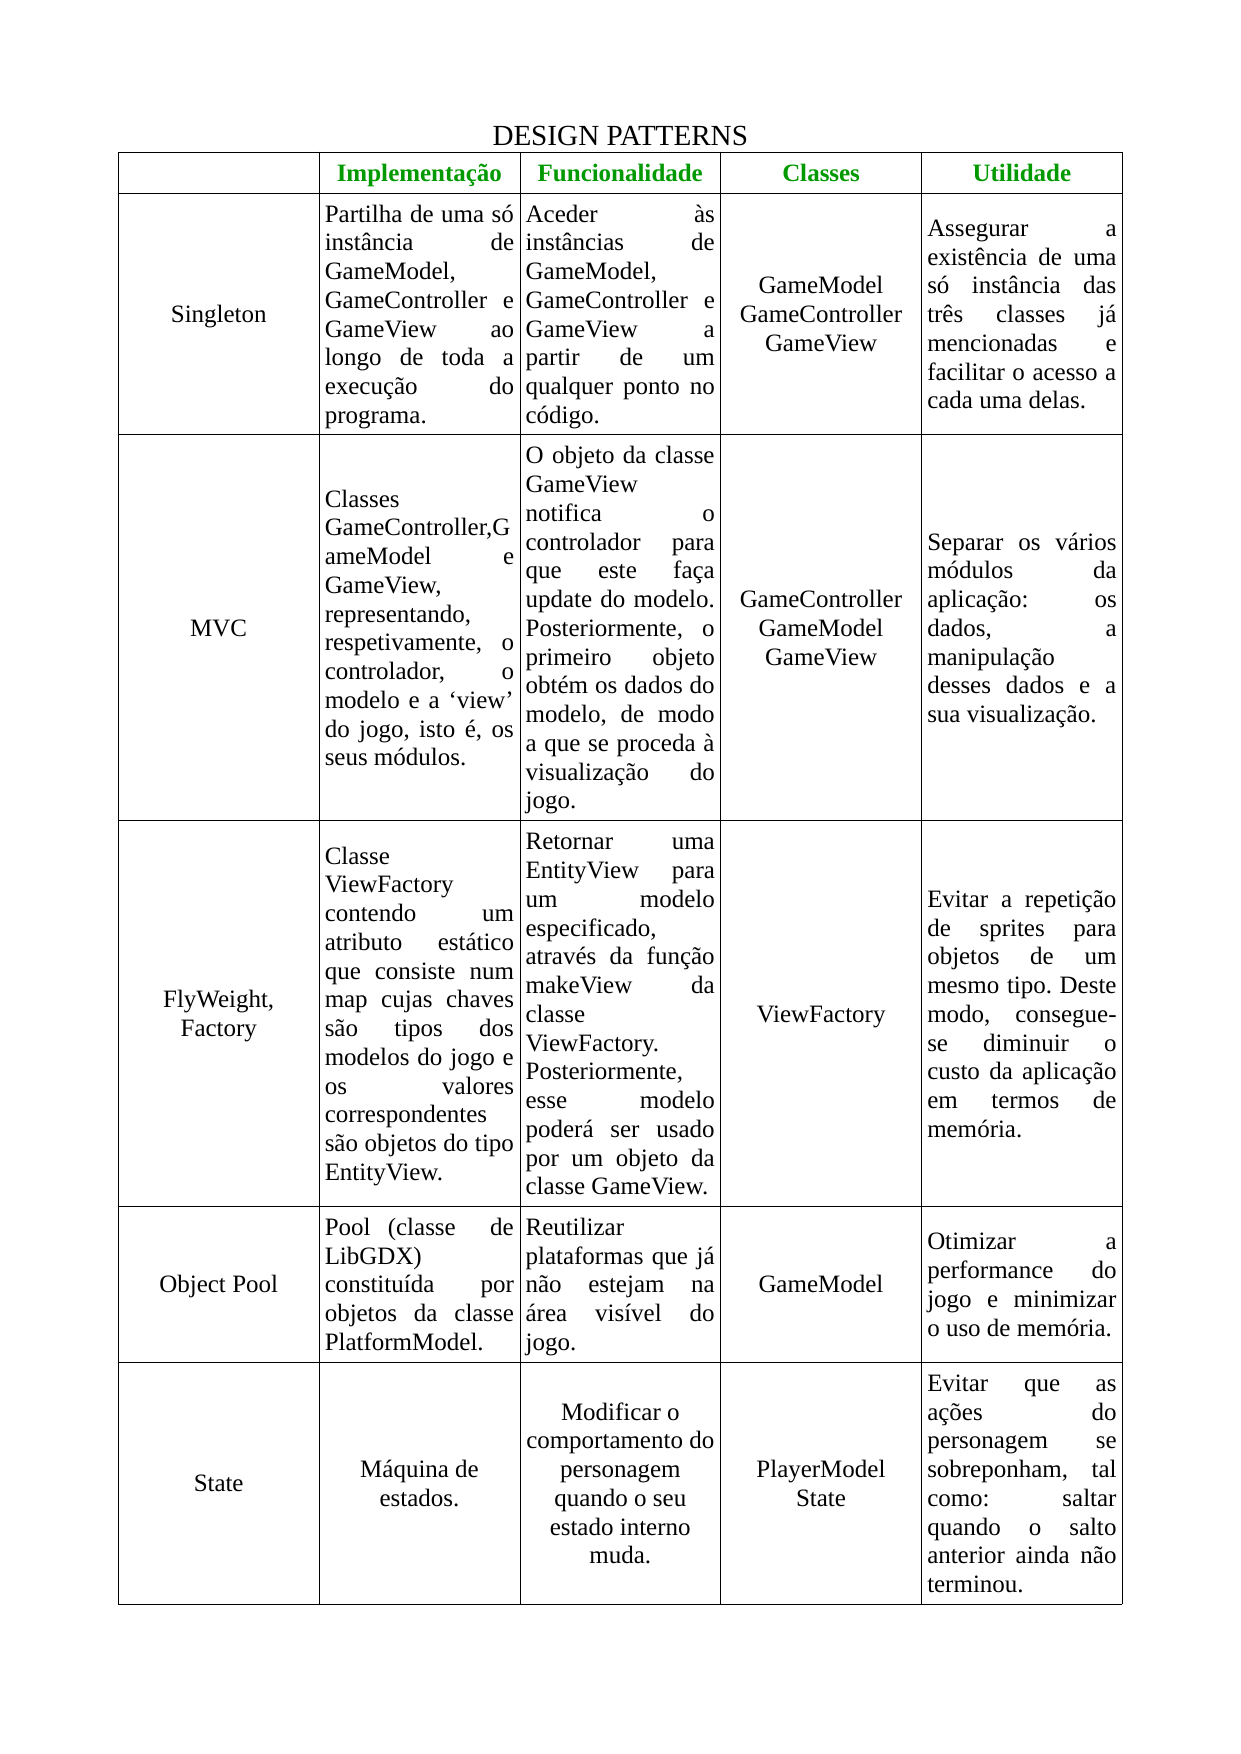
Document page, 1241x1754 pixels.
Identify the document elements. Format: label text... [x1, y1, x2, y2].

table_cell GameController GameModel GameView [721, 435, 921, 820]
table_cell GameModel GameController GameView [721, 194, 921, 434]
table_cell Evitar a repetição de sprites para objetos de um mesmo tipo. Deste modo, consegue-se diminuir o custo da aplicação em termos de memória. [922, 821, 1122, 1206]
table_cell Otimizar a performance do jogo e minimizar o uso de memória. [922, 1207, 1122, 1362]
table_cell Evitar que as ações do personagem se sobreponham, tal como: saltar quando o salto anterior ainda não terminou. [922, 1363, 1122, 1603]
table_header [119, 153, 319, 192]
table_header Utilidade [922, 153, 1122, 192]
table_cell O objeto da classe GameView notifica o controlador para que este faça update do modelo. Posteriormente, o primeiro objeto obtém os dados do modelo, de modo a que se proceda à visualização do jogo. [521, 435, 720, 820]
table_cell Assegurar a existência de uma só instância das três classes já mencionadas e facilitar o acesso a cada uma delas. [922, 194, 1122, 434]
table_cell Retornar uma EntityView para um modelo especificado, através da função makeView da classe ViewFactory. Posteriormente, esse modelo poderá ser usado por um objeto da classe GameView. [521, 821, 720, 1206]
table_cell GameModel [721, 1207, 921, 1362]
table_cell Object Pool [119, 1207, 319, 1362]
table_cell Classe ViewFactory contendo um atributo estático que consiste num map cujas chaves são tipos dos modelos do jogo e os valores correspondentes são objetos do tipo EntityView. [320, 821, 520, 1206]
table_cell Singleton [119, 194, 319, 434]
table_cell Partilha de uma só instância de GameModel, GameController e GameView ao longo de toda a execução do programa. [320, 194, 520, 434]
table_cell State [119, 1363, 319, 1603]
table_cell Aceder às instâncias de GameModel, GameController e GameView a partir de um qualquer ponto no código. [521, 194, 720, 434]
table_cell ViewFactory [721, 821, 921, 1206]
table_cell FlyWeight, Factory [119, 821, 319, 1206]
table_header Implementação [320, 153, 520, 192]
table_cell Separar os vários módulos da aplicação: os dados, a manipulação desses dados e a sua visualização. [922, 435, 1122, 820]
table_header Funcionalidade [521, 153, 720, 192]
table_cell Reutilizar plataformas que já não estejam na área visível do jogo. [521, 1207, 720, 1362]
table_cell Máquina de estados. [320, 1363, 520, 1603]
table_cell Pool (classe de LibGDX) constituída por objetos da classe PlatformModel. [320, 1207, 520, 1362]
table_cell Classes GameController,GameModel e GameView, representando, respetivamente, o controlador, o modelo e a ‘view’ do jogo, isto é, os seus módulos. [320, 435, 520, 820]
table_cell Modificar o comportamento do personagem quando o seu estado interno muda. [521, 1363, 720, 1603]
text DESIGN PATTERNS [118, 118, 1122, 152]
table_cell MVC [119, 435, 319, 820]
table_header Classes [721, 153, 921, 192]
table_cell PlayerModel State [721, 1363, 921, 1603]
